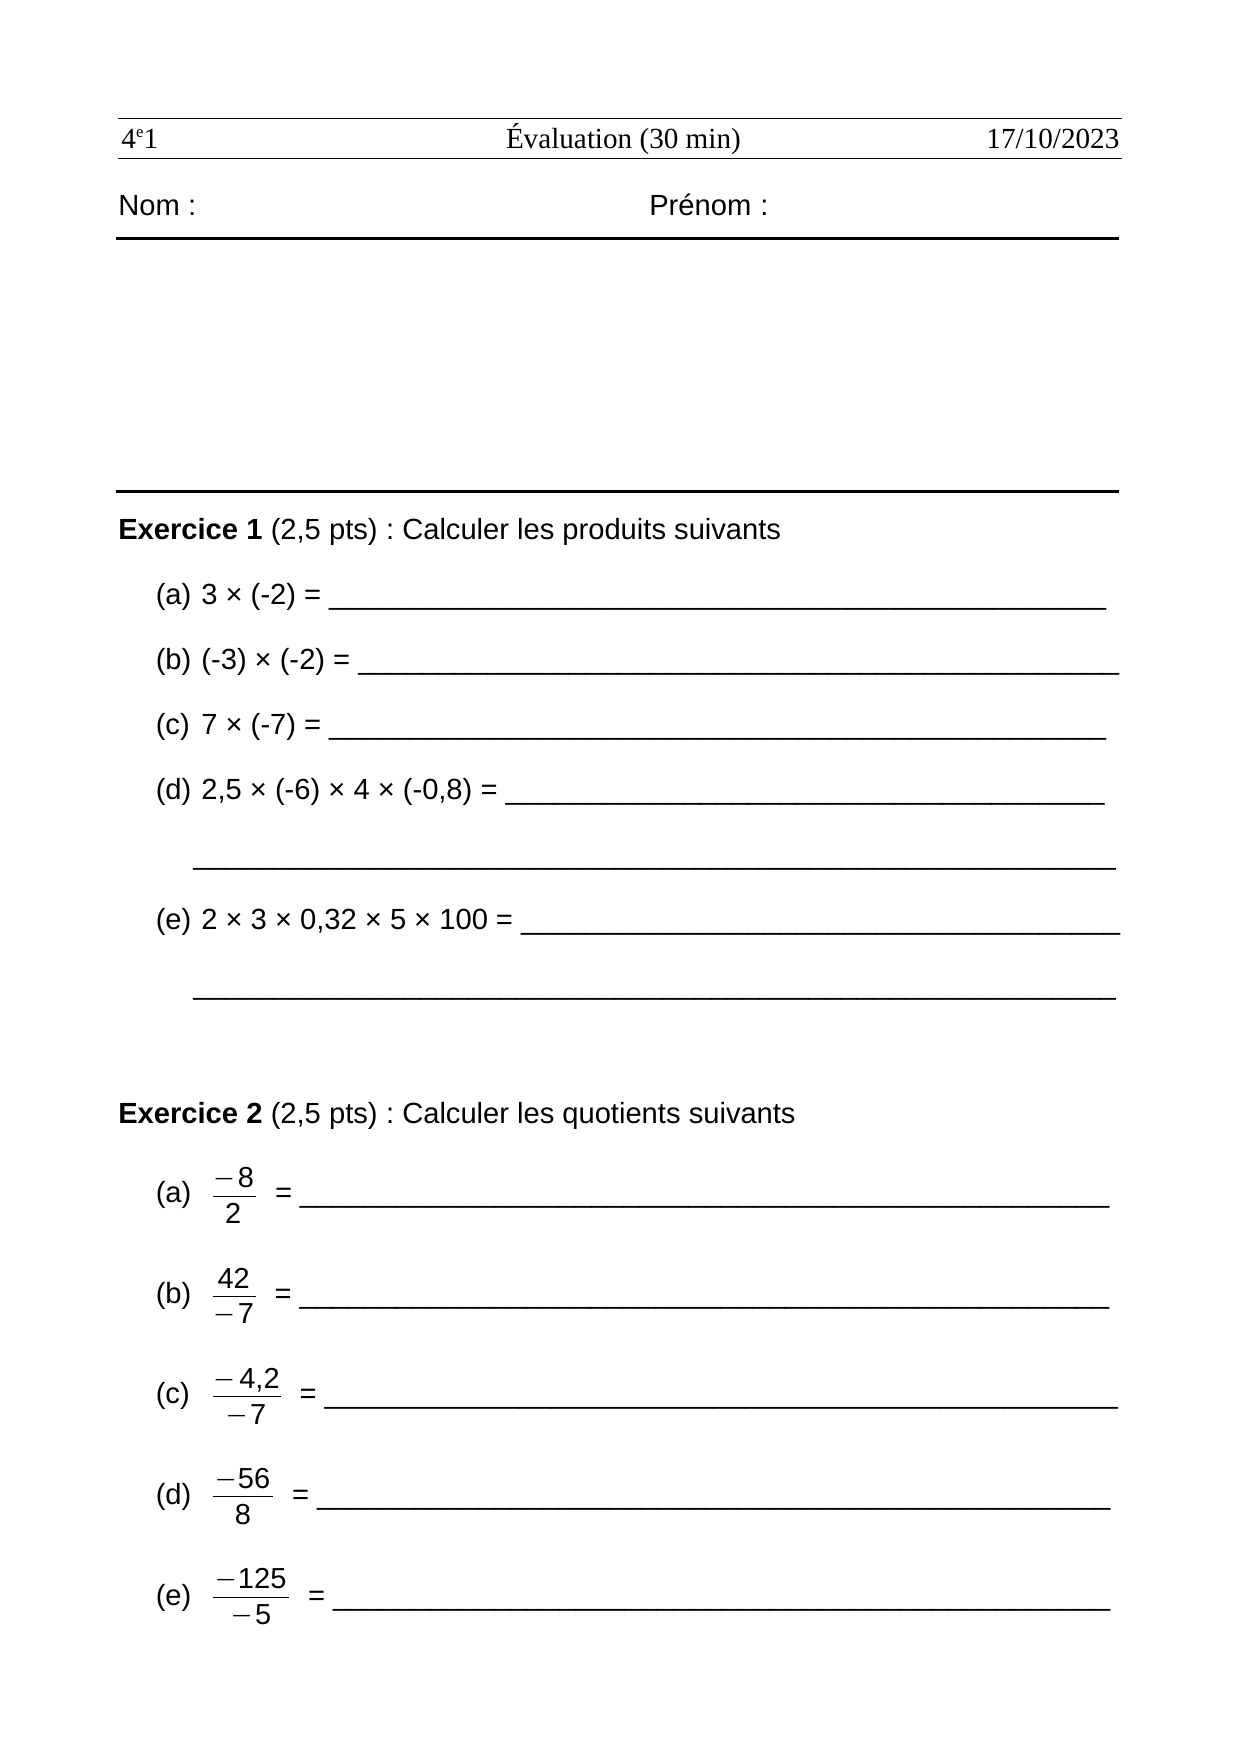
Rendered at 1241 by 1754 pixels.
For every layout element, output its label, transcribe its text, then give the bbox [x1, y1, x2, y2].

list _________________________________________________________ [156, 837, 1122, 870]
list (-3) × (-2) = _______________________________________________ [156, 642, 1122, 676]
list 7 × (-7) = ________________________________________________ [156, 707, 1122, 741]
list 2 × 3 × 0,32 × 5 × 100 = _____________________________________ [156, 902, 1122, 935]
list = _________________________________________________ [156, 1362, 1122, 1430]
list = _________________________________________________ [156, 1462, 1122, 1531]
list 3 × (-2) = ________________________________________________ [156, 577, 1122, 611]
list = __________________________________________________ [156, 1161, 1122, 1230]
list 2,5 × (-6) × 4 × (-0,8) = _____________________________________ [156, 772, 1122, 806]
text Nom : Prénom : [118, 188, 1122, 221]
list = ________________________________________________ [156, 1562, 1122, 1632]
list = __________________________________________________ [156, 1261, 1122, 1330]
list _________________________________________________________ [156, 967, 1122, 1000]
text Exercice 2 (2,5 pts) : Calculer les quotients suivants [118, 1096, 1122, 1130]
text Exercice 1 (2,5 pts) : Calculer les produits suivants [118, 512, 1122, 546]
